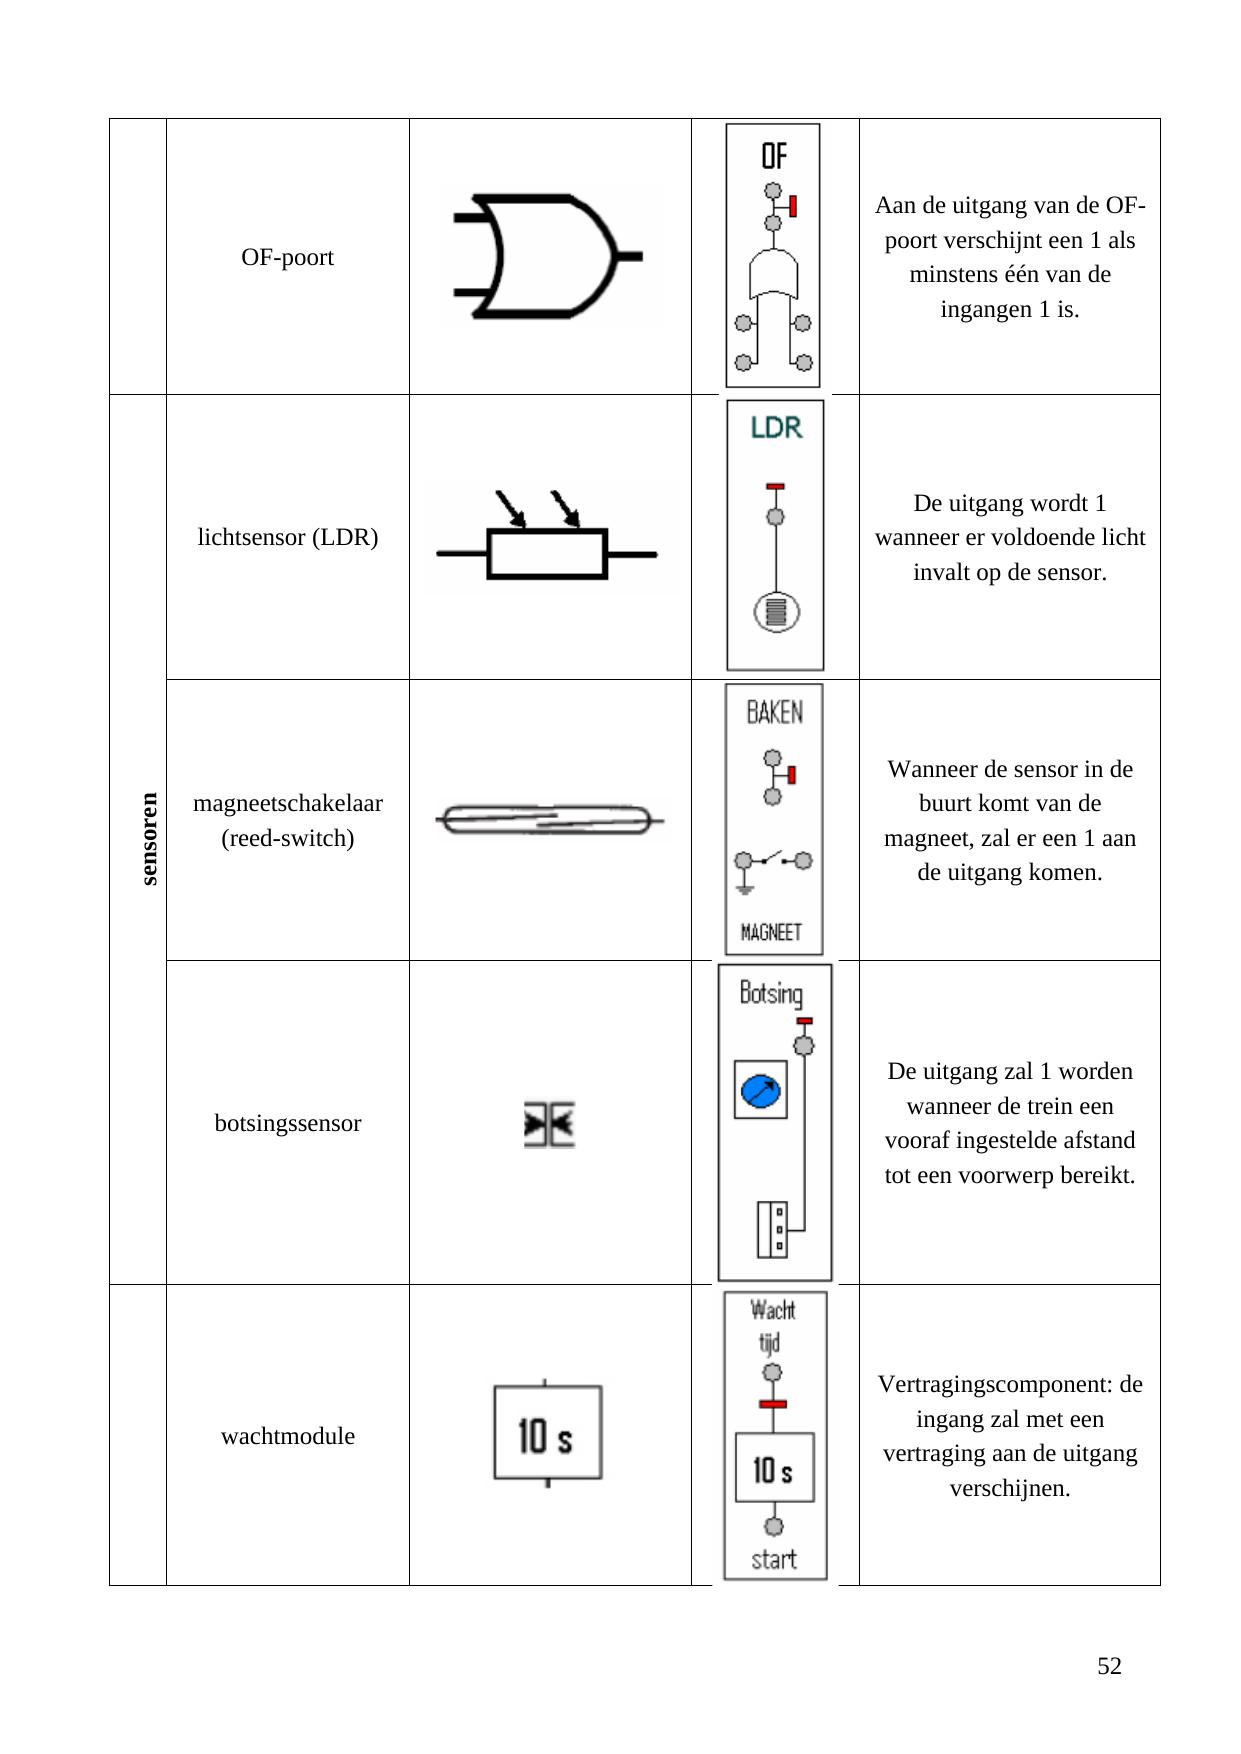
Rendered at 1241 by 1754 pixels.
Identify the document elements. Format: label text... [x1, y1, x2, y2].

picture [421, 478, 682, 596]
table_cell Aan de uitgang van de OF-poort verschijnt een 1 als minstens één van de ingangen 1 is. [860, 119, 1160, 393]
table_cell wachtmodule [167, 1285, 409, 1585]
table_cell [110, 1285, 166, 1585]
table_cell [410, 119, 691, 393]
table_cell [110, 119, 166, 393]
table_cell [692, 119, 720, 393]
table_cell lichtsensor (LDR) [167, 395, 409, 679]
table_cell [692, 1285, 712, 1585]
table_cell [692, 680, 717, 960]
picture [524, 1096, 577, 1149]
table_cell [839, 1285, 859, 1585]
table_cell botsingssensor [167, 961, 409, 1284]
picture [718, 119, 832, 679]
table_cell [692, 395, 718, 679]
table_cell [832, 395, 859, 679]
picture [711, 680, 839, 1586]
table_cell [831, 119, 859, 393]
picture [484, 1374, 616, 1497]
table_cell [410, 680, 691, 960]
picture [428, 788, 673, 851]
table_cell [833, 680, 859, 960]
table_cell Wanneer de sensor in de buurt komt van de magneet, zal er een 1 aan de uitgang komen. [860, 680, 1160, 960]
table_cell [839, 961, 859, 1284]
table_cell Vertragingscomponent: de ingang zal met een vertraging aan de uitgang verschijnen. [860, 1285, 1160, 1585]
table_cell [410, 1285, 691, 1585]
picture [438, 185, 662, 328]
table_cell sensoren [110, 395, 166, 1284]
table_cell [410, 395, 691, 679]
table_cell [410, 961, 691, 1284]
table_cell [692, 961, 711, 1284]
table_cell De uitgang wordt 1 wanneer er voldoende licht invalt op de sensor. [860, 395, 1160, 679]
table_cell De uitgang zal 1 worden wanneer de trein een vooraf ingestelde afstand tot een voorwerp bereikt. [860, 961, 1160, 1284]
table_cell OF-poort [167, 119, 409, 393]
table_cell magneetschakelaar (reed-switch) [167, 680, 409, 960]
